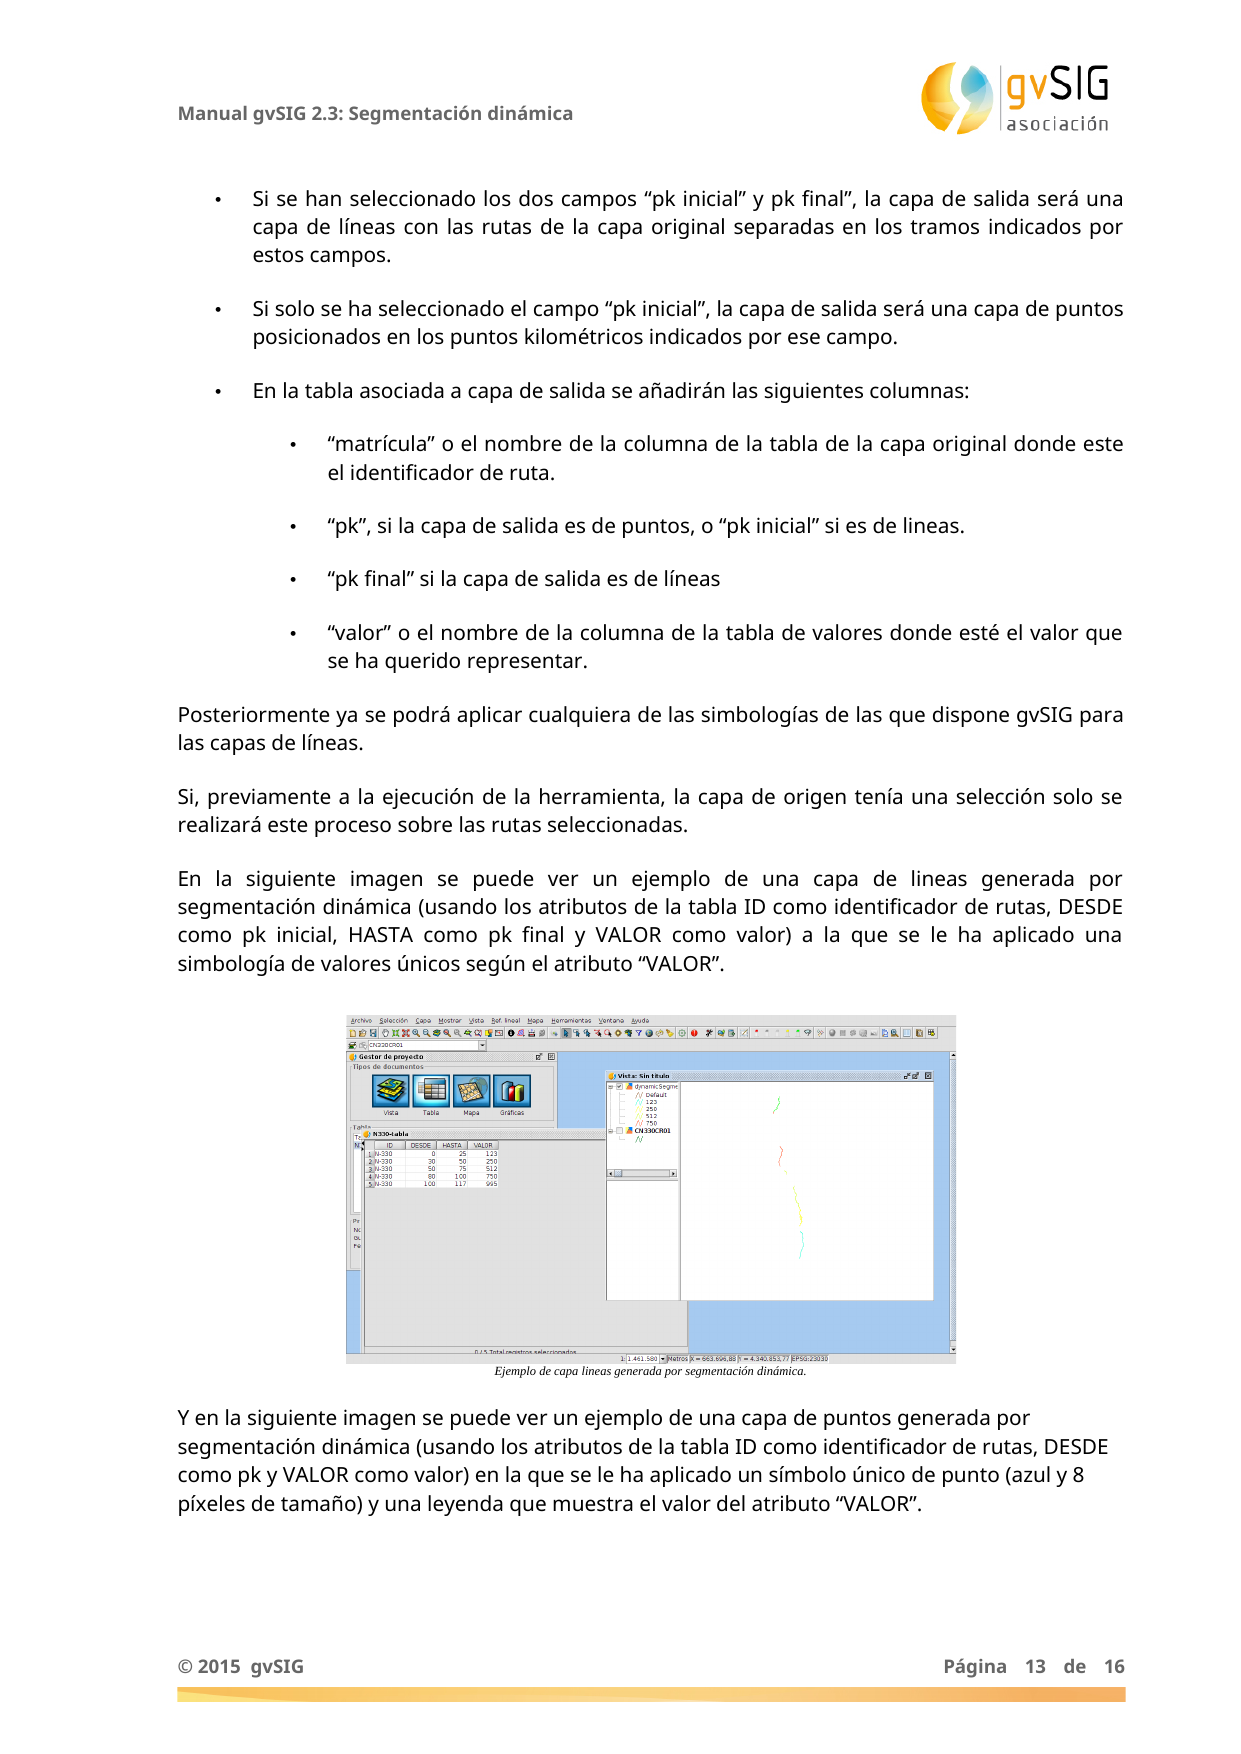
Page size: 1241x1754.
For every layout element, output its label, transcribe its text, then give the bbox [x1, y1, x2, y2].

list “pk final” si la capa de salida es de líneas [290, 564, 1125, 593]
list Si se han seleccionado los dos campos “pk inicial” y pk final”, la capa de salida será una capa de líneas con las rutas de la capa original separadas en los tramos indicados por estos campos. [215, 184, 1125, 269]
text Posteriormente ya se podrá aplicar cualquiera de las simbologías de las que dispone gvSIG para las capas de líneas. [177, 700, 1125, 757]
list Si solo se ha seleccionado el campo “pk inicial”, la capa de salida será una capa de puntos posicionados en los puntos kilométricos indicados por ese campo. [215, 294, 1125, 351]
text Ejemplo de capa lineas generada por segmentación dinámica. [346, 1364, 956, 1378]
text Y en la siguiente imagen se puede ver un ejemplo de una capa de puntos generada por segmentación dinámica (usando los atributos de la tabla ID como identificador de rutas, DESDE como pk y VALOR como valor) en la que se le ha aplicado un símbolo único de punto (azul y 8 píxeles de tamaño) y una leyenda que muestra el valor del atributo “VALOR”. [177, 1403, 1125, 1517]
picture [902, 47, 1122, 148]
picture [346, 1015, 957, 1364]
list “pk”, si la capa de salida es de puntos, o “pk inicial” si es de lineas. [290, 511, 1125, 539]
text Si, previamente a la ejecución de la herramienta, la capa de origen tenía una selección solo se realizará este proceso sobre las rutas seleccionadas. [177, 782, 1125, 839]
text En la siguiente imagen se puede ver un ejemplo de una capa de lineas generada por segmentación dinámica (usando los atributos de la tabla ID como identificador de rutas, DESDE como pk inicial, HASTA como pk final y VALOR como valor) a la que se le ha aplicado una simbología de valores únicos según el atributo “VALOR”. [177, 864, 1125, 977]
list “matrícula” o el nombre de la columna de la tabla de la capa original donde este el identificador de ruta. [290, 429, 1125, 486]
list En la tabla asociada a capa de salida se añadirán las siguientes columnas: [215, 376, 1125, 404]
picture [177, 1687, 1126, 1702]
list “valor” o el nombre de la columna de la tabla de valores donde esté el valor que se ha querido representar. [290, 618, 1125, 675]
